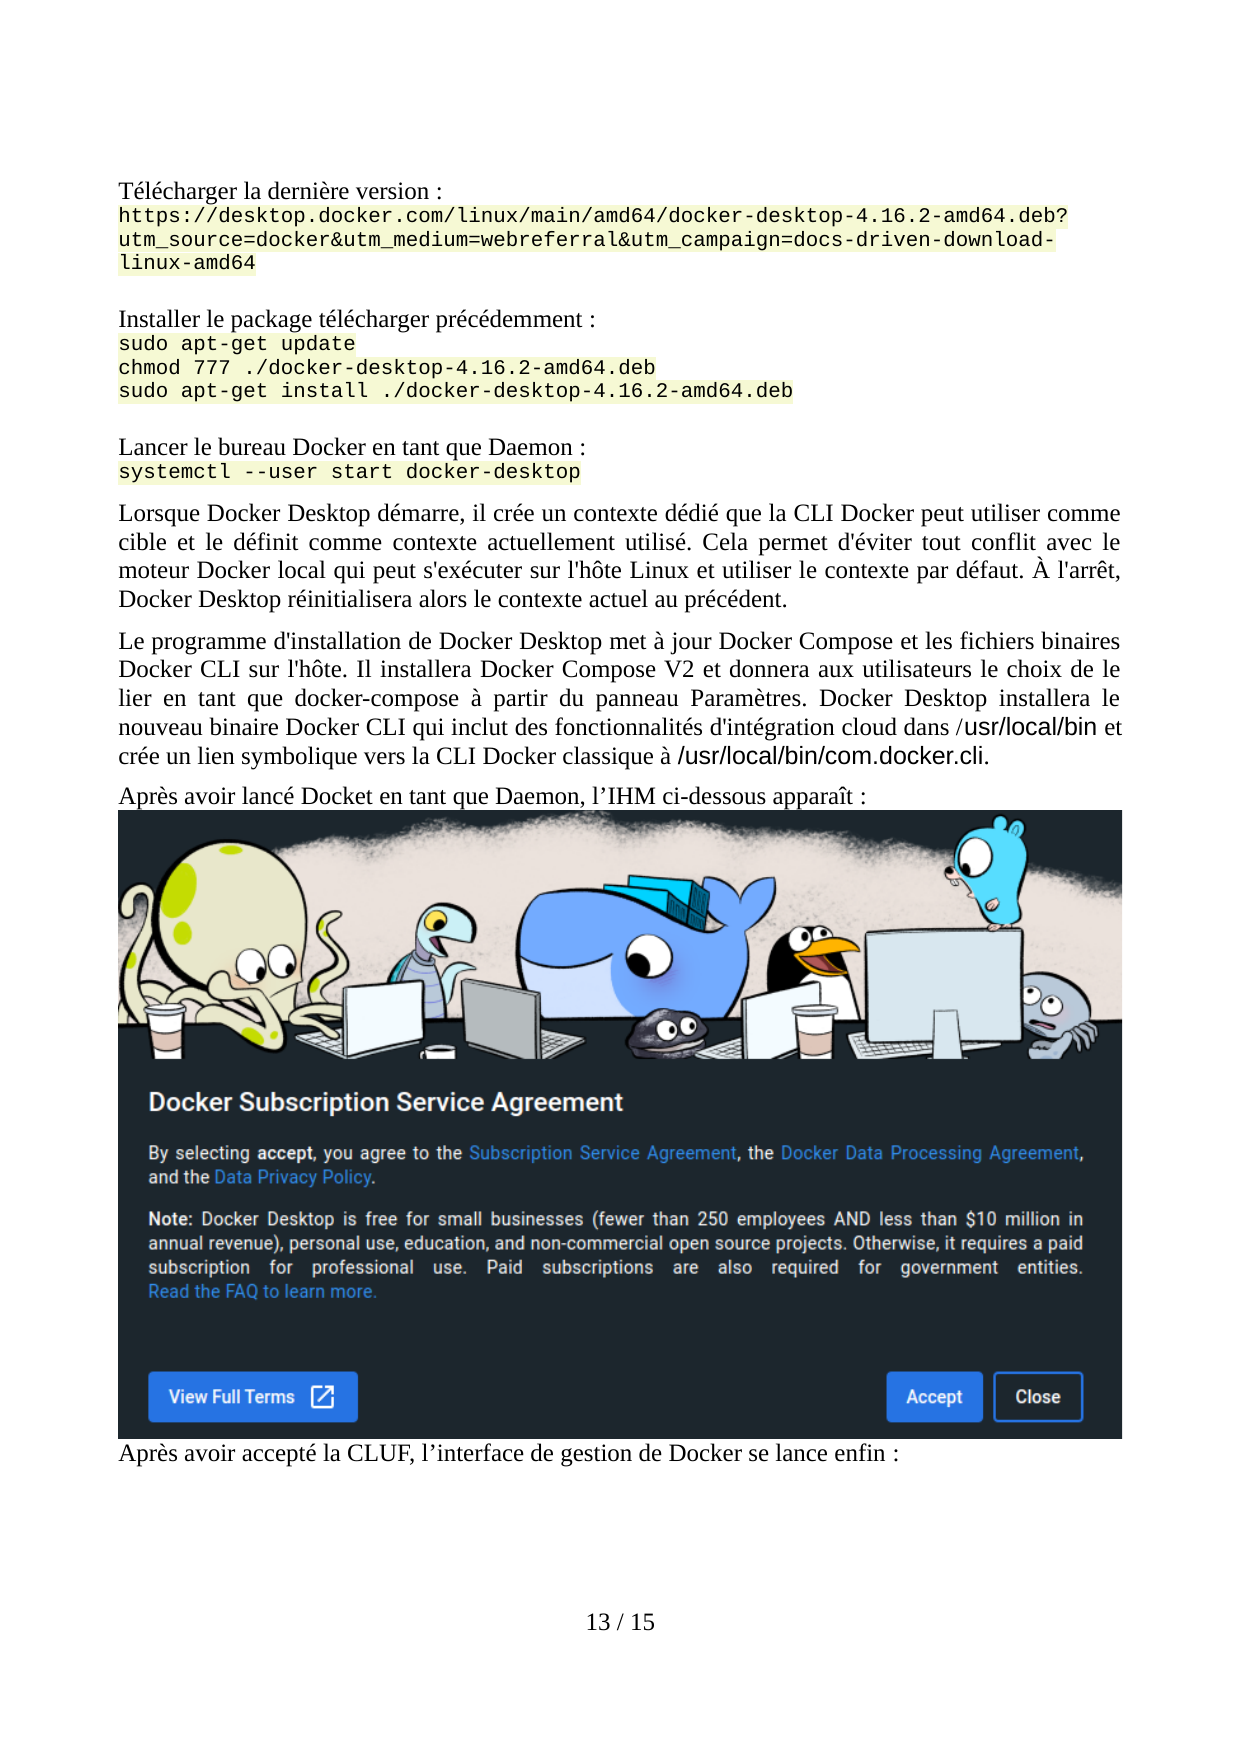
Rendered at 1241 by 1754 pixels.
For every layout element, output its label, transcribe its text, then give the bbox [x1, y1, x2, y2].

text https://desktop.docker.com/linux/main/amd64/docker-desktop-4.16.2-amd64.deb?utm_source=docker&utm_medium=webreferral&utm_campaign=docs-driven-download-linux-amd64 [118, 205, 1122, 276]
text chmod 777 ./docker-desktop-4.16.2-amd64.deb [118, 357, 1122, 380]
text Télécharger la dernière version : [118, 176, 1122, 205]
text Après avoir accepté la CLUF, l’interface de gestion de Docker se lance enfin : [118, 1439, 1122, 1467]
text Après avoir lancé Docket en tant que Daemon, l’IHM ci-dessous apparaît : [118, 781, 1122, 810]
picture [118, 810, 1123, 1439]
text systemctl --user start docker-desktop [118, 461, 1122, 485]
text sudo apt-get install ./docker-desktop-4.16.2-amd64.deb [118, 380, 1122, 404]
text Lancer le bureau Docker en tant que Daemon : [118, 432, 1122, 461]
text sudo apt-get update [118, 333, 1122, 357]
text Le programme d'installation de Docker Desktop met à jour Docker Compose et les fichiers binaires Docker CLI sur l'hôte. Il installera Docker Compose V2 et donnera aux utilisateurs le choix de le lier en tant que docker-compose à partir du panneau Paramètres. Docker Desktop installera le nouveau binaire Docker CLI qui inclut des fonctionnalités d'intégration cloud dans /usr/local/bin et crée un lien symbolique vers la CLI Docker classique à /usr/local/bin/com.docker.cli. [118, 626, 1122, 770]
text Lorsque Docker Desktop démarre, il crée un contexte dédié que la CLI Docker peut utiliser comme cible et le définit comme contexte actuellement utilisé. Cela permet d'éviter tout conflit avec le moteur Docker local qui peut s'exécuter sur l'hôte Linux et utiliser le contexte par défaut. À l'arrêt, Docker Desktop réinitialisera alors le contexte actuel au précédent. [118, 498, 1122, 613]
text Installer le package télécharger précédemment : [118, 304, 1122, 333]
